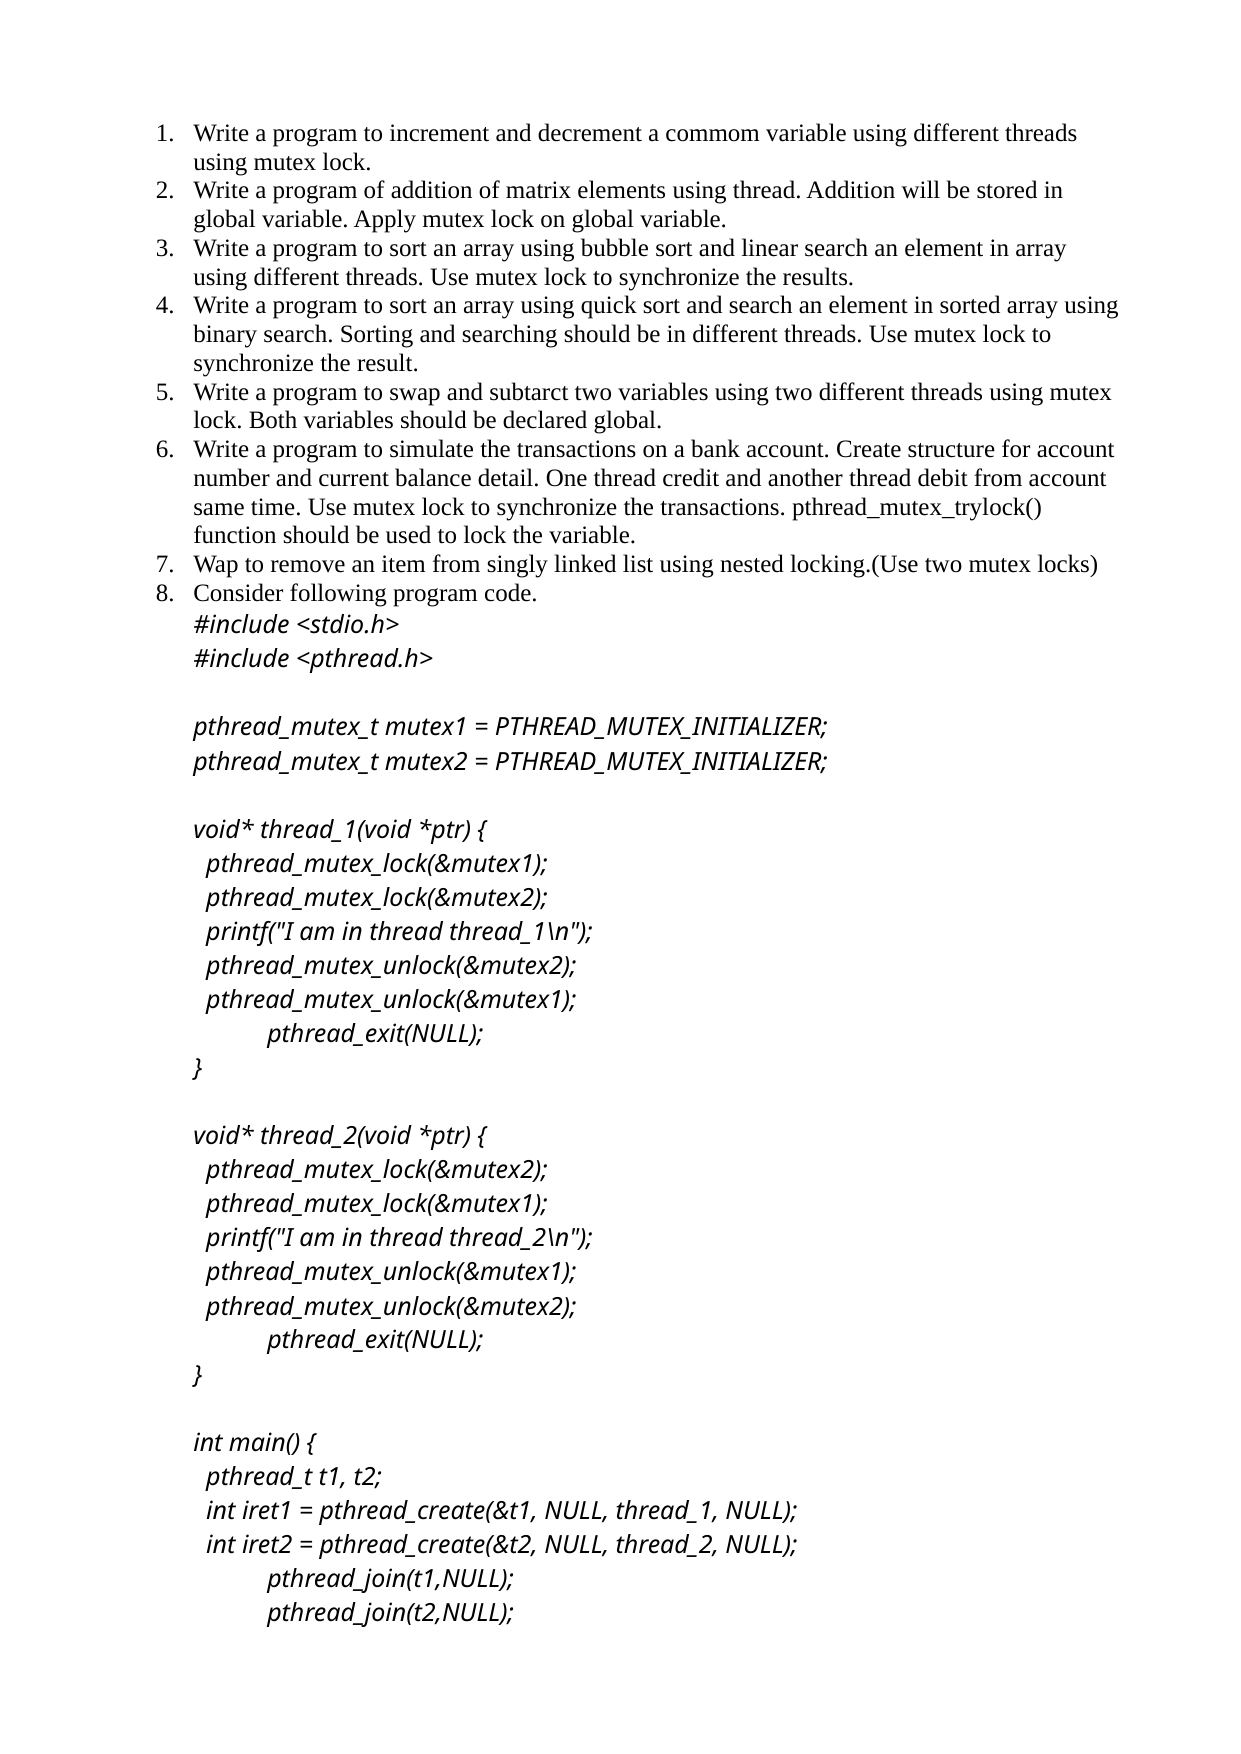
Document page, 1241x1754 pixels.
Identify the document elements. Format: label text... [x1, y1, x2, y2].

list Consider following program code. [156, 578, 1122, 607]
list pthread_mutex_lock(&mutex1); [156, 845, 1122, 879]
list printf("I am in thread thread_1\n"); [156, 913, 1122, 947]
list Write a program of addition of matrix elements using thread. Addition will be stored in global variable. Apply mutex lock on global variable. [156, 176, 1122, 233]
list #include <stdio.h> [156, 607, 1122, 641]
list pthread_mutex_unlock(&mutex2); [156, 947, 1122, 982]
list pthread_mutex_unlock(&mutex1); [156, 982, 1122, 1016]
list Write a program to increment and decrement a commom variable using different threads using mutex lock. [156, 118, 1122, 176]
list Wap to remove an item from singly linked list using nested locking.(Use two mutex locks) [156, 549, 1122, 578]
list pthread_mutex_lock(&mutex2); [156, 1152, 1122, 1186]
list int iret1 = pthread_create(&t1, NULL, thread_1, NULL); [156, 1492, 1122, 1527]
list int main() { [156, 1424, 1122, 1458]
list void* thread_2(void *ptr) { [156, 1118, 1122, 1152]
list #include <pthread.h> [156, 641, 1122, 675]
list pthread_mutex_unlock(&mutex1); [156, 1254, 1122, 1288]
list pthread_exit(NULL); [156, 1322, 1122, 1356]
list pthread_exit(NULL); [156, 1016, 1122, 1050]
list pthread_t t1, t2; [156, 1458, 1122, 1492]
list } [156, 1356, 1122, 1390]
list pthread_join(t1,NULL); [156, 1561, 1122, 1595]
list Write a program to sort an array using quick sort and search an element in sorted array using binary search. Sorting and searching should be in different threads. Use mutex lock to synchronize the result. [156, 291, 1122, 377]
list Write a program to sort an array using bubble sort and linear search an element in array using different threads. Use mutex lock to synchronize the results. [156, 233, 1122, 291]
list int iret2 = pthread_create(&t2, NULL, thread_2, NULL); [156, 1527, 1122, 1561]
list pthread_mutex_unlock(&mutex2); [156, 1288, 1122, 1322]
list printf("I am in thread thread_2\n"); [156, 1220, 1122, 1254]
list pthread_mutex_lock(&mutex1); [156, 1186, 1122, 1220]
list pthread_mutex_lock(&mutex2); [156, 879, 1122, 913]
list pthread_join(t2,NULL); [156, 1595, 1122, 1629]
list void* thread_1(void *ptr) { [156, 811, 1122, 845]
list pthread_mutex_t mutex2 = PTHREAD_MUTEX_INITIALIZER; [156, 743, 1122, 777]
list } [156, 1050, 1122, 1084]
list Write a program to simulate the transactions on a bank account. Create structure for account number and current balance detail. One thread credit and another thread debit from account same time. Use mutex lock to synchronize the transactions. pthread_mutex_trylock() function should be used to lock the variable. [156, 434, 1122, 549]
list Write a program to swap and subtarct two variables using two different threads using mutex lock. Both variables should be declared global. [156, 377, 1122, 434]
list pthread_mutex_t mutex1 = PTHREAD_MUTEX_INITIALIZER; [156, 709, 1122, 743]
